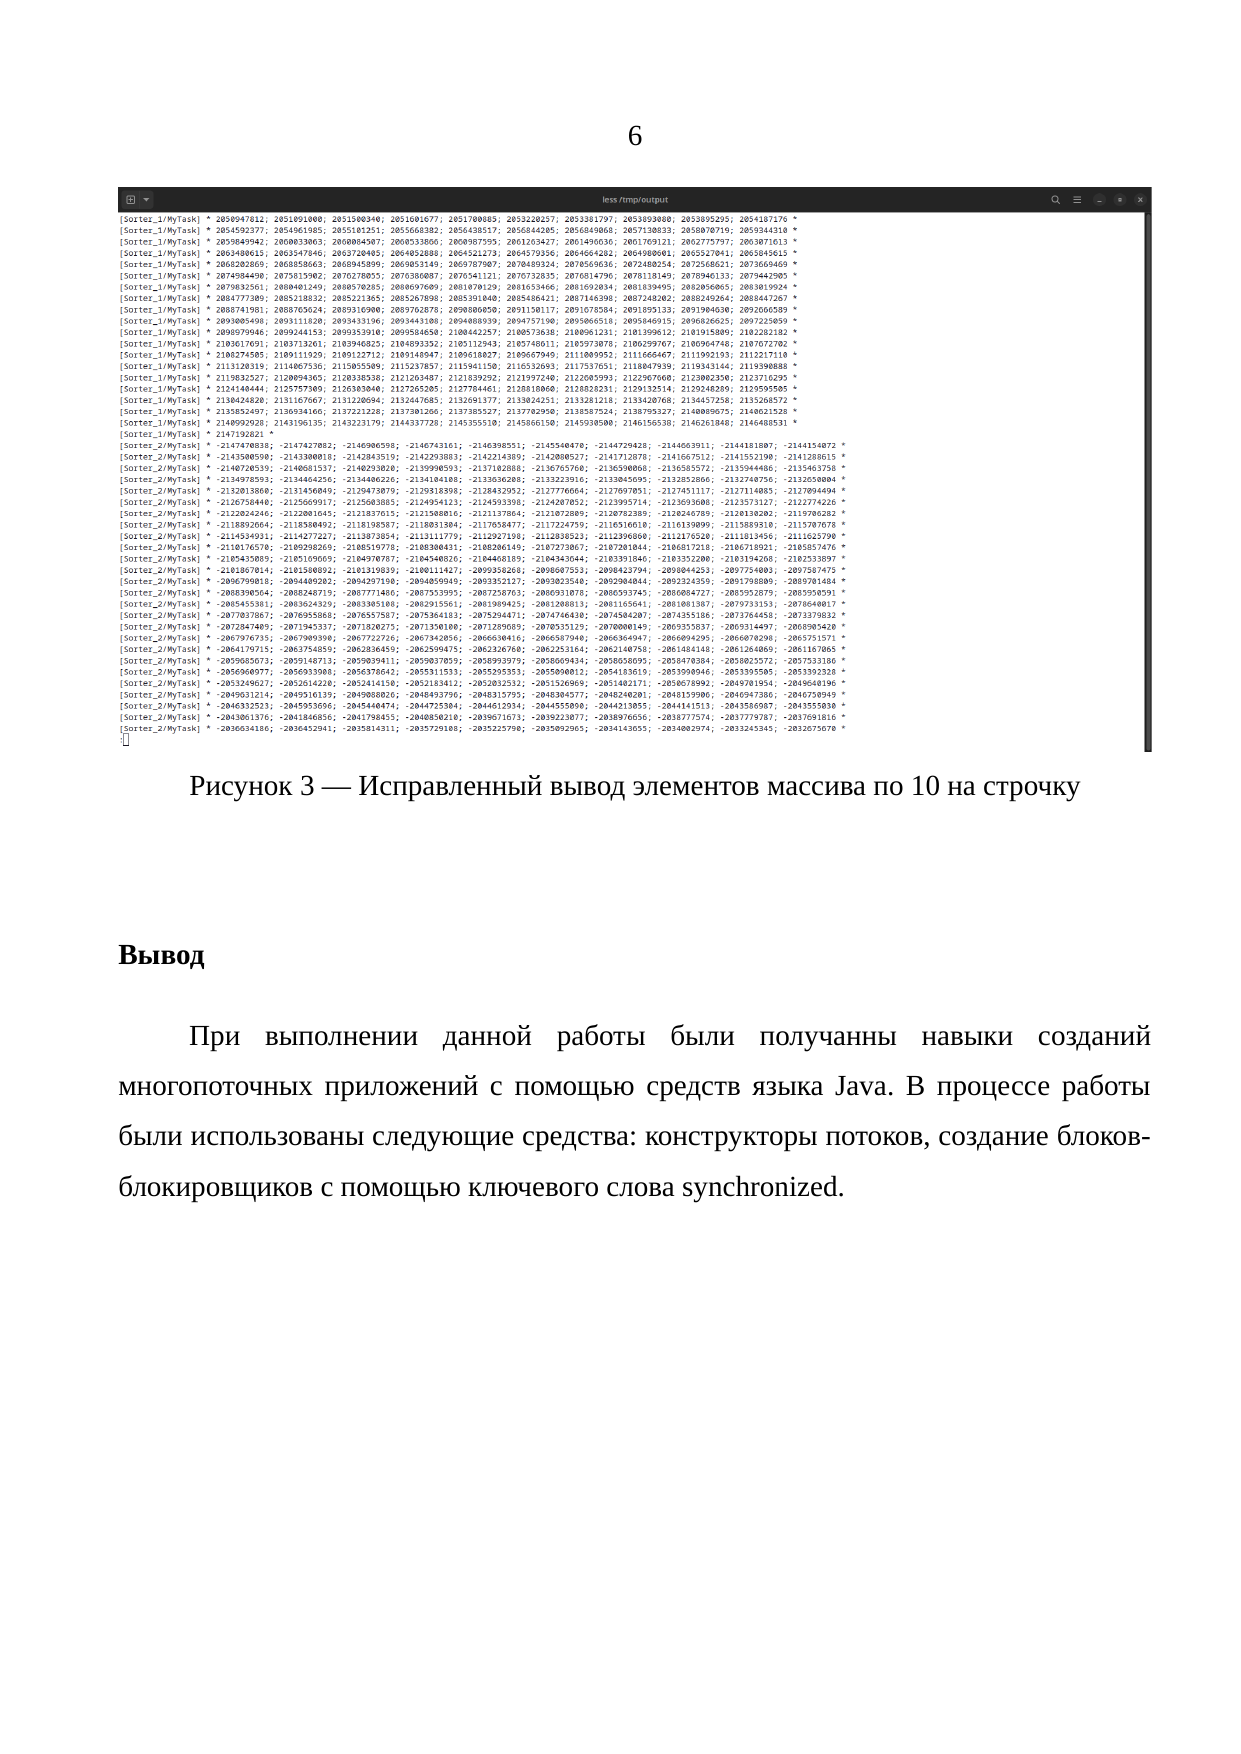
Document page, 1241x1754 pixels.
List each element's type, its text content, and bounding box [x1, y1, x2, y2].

text При выполнении данной работы были получанны навыки созданий многопоточных приложений с помощью средств языка Java. В процессе работы были использованы следующие средства: конструкторы потоков, создание блоков-блокировщиков с помощью ключевого слова synchronized. [118, 1018, 1152, 1202]
subtitle Вывод [118, 937, 1152, 971]
text Рисунок 3 — Исправленный вывод элементов массива по 10 на строчку [118, 752, 1152, 802]
picture [118, 187, 1152, 752]
